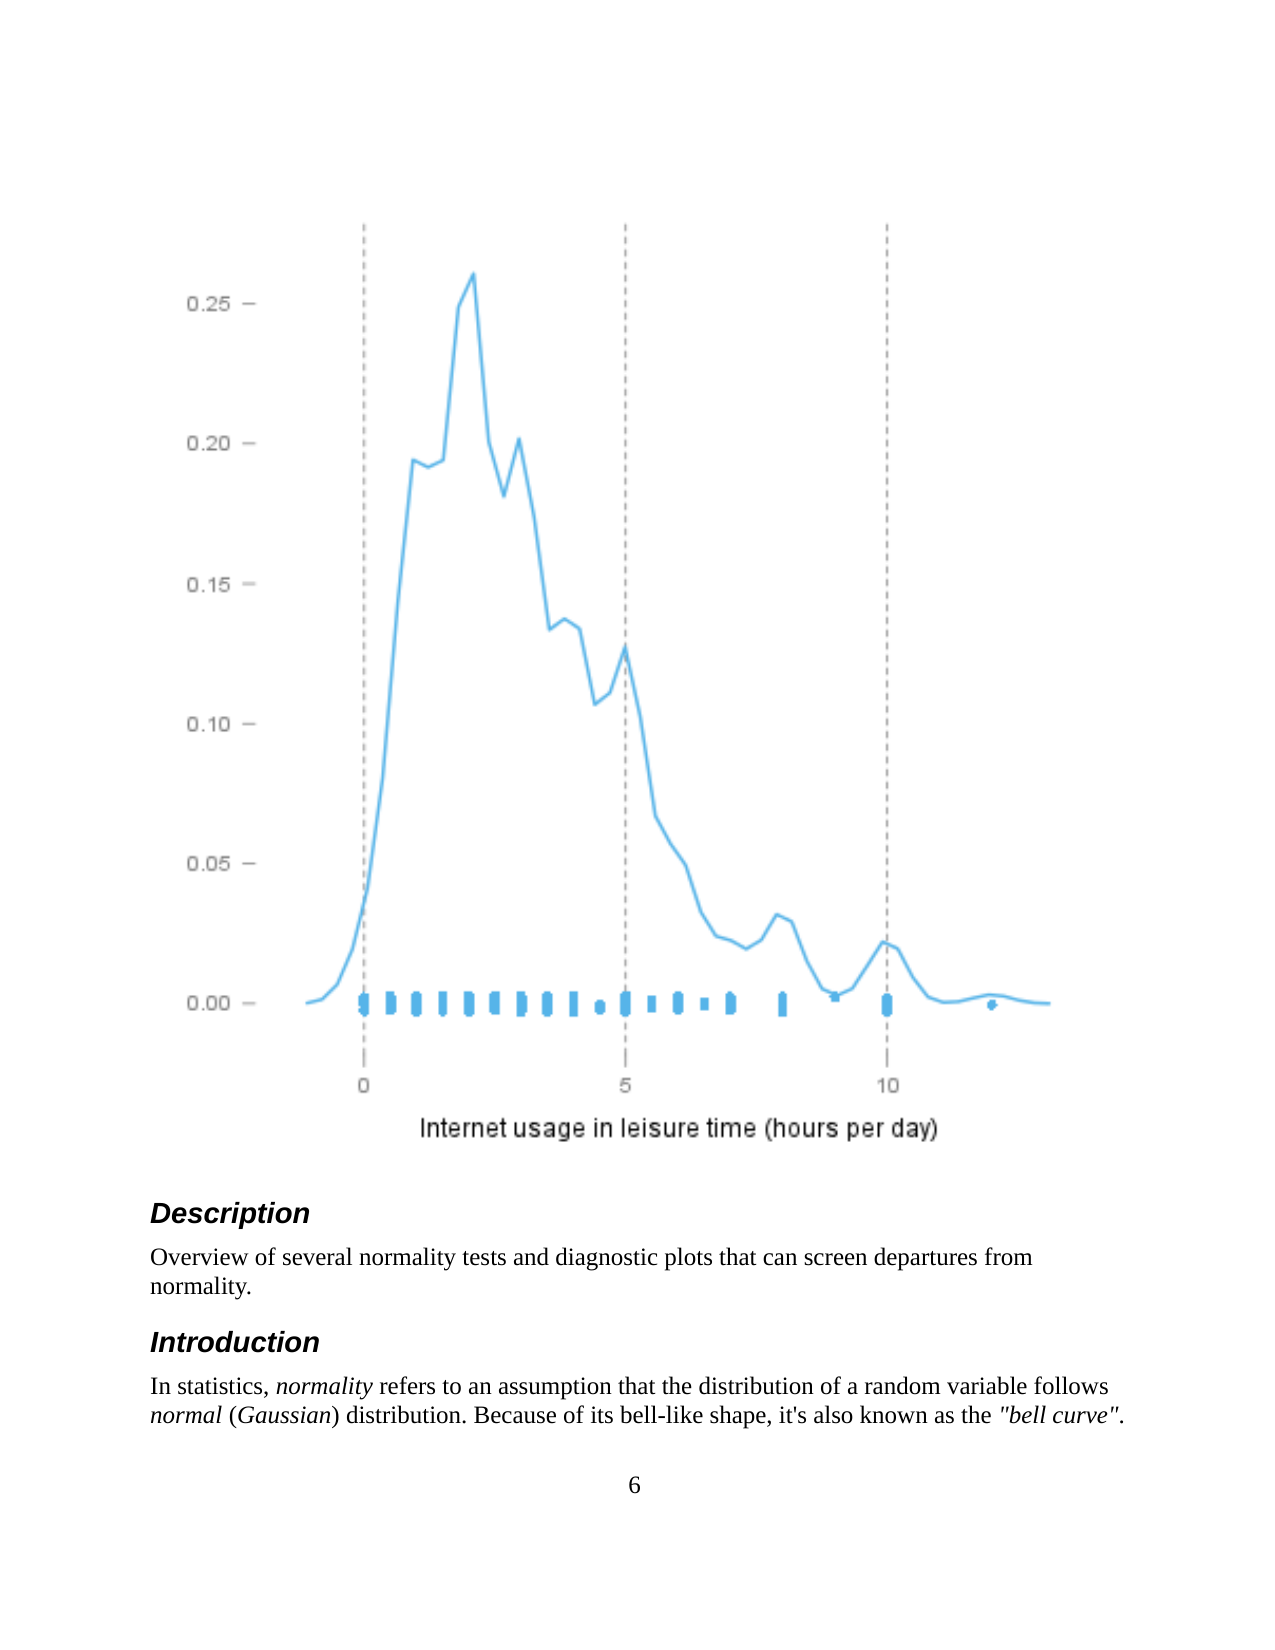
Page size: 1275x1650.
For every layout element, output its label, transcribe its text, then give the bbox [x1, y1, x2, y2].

picture [150, 150, 1163, 1163]
text Overview of several normality tests and diagnostic plots that can screen departures from normality. [150, 1242, 1125, 1300]
subtitle Introduction [150, 1325, 1125, 1358]
text In statistics, normality refers to an assumption that the distribution of a random variable follows normal (Gaussian) distribution. Because of its bell-like shape, it's also known as the "bell curve". [150, 1371, 1125, 1428]
subtitle Description [150, 1196, 1125, 1230]
